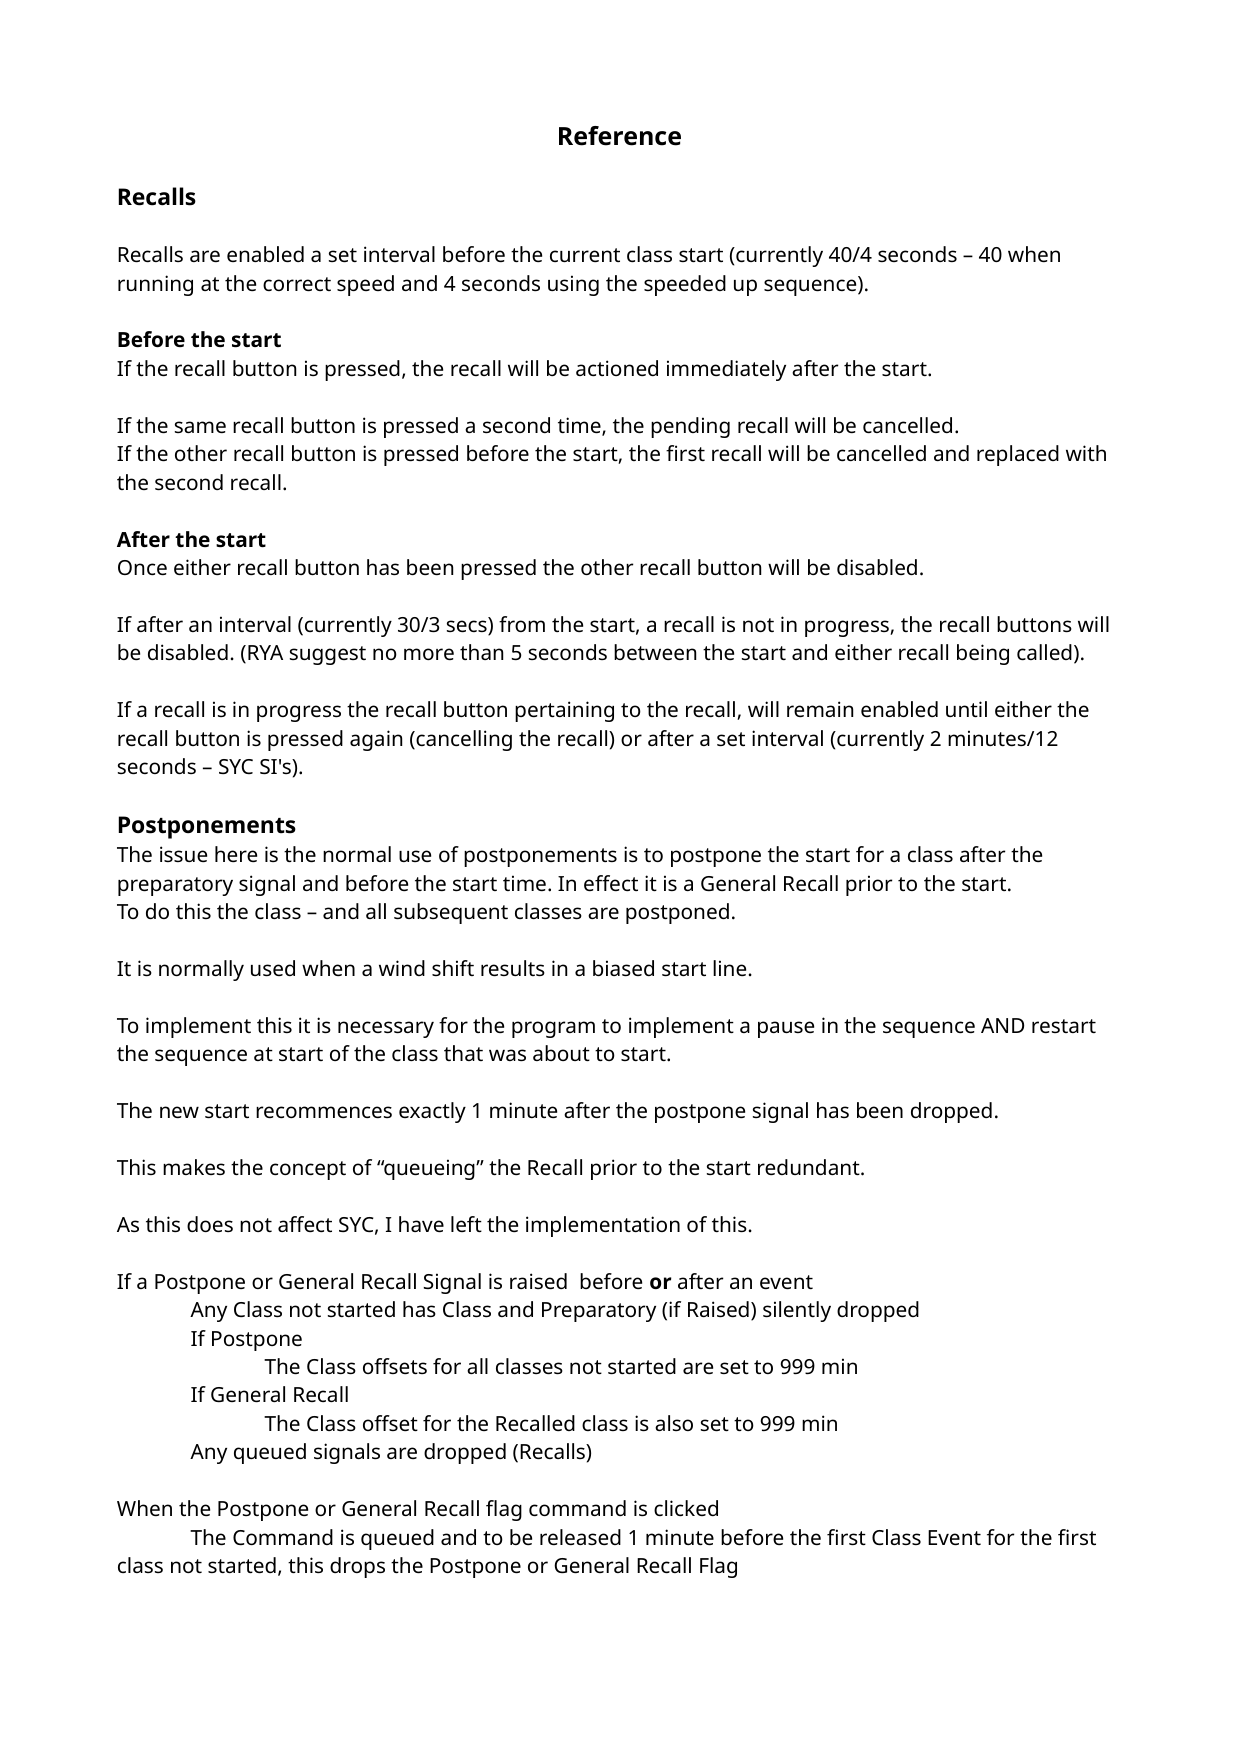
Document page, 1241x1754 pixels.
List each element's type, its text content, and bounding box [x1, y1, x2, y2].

text The Command is queued and to be released 1 minute before the first Class Event for the first class not started, this drops the Postpone or General Recall Flag [117, 1523, 1122, 1580]
text Once either recall button has been pressed the other recall button will be disabled. [117, 553, 1122, 582]
text Before the start [117, 326, 1122, 354]
text It is normally used when a wind shift results in a biased start line. [117, 954, 1122, 982]
text This makes the concept of “queueing” the Recall prior to the start redundant. [117, 1153, 1122, 1182]
text As this does not affect SYC, I have left the implementation of this. [117, 1210, 1122, 1238]
text The Class offsets for all classes not started are set to 999 min [117, 1352, 1122, 1381]
text If Postpone [117, 1324, 1122, 1352]
text The issue here is the normal use of postponements is to postpone the start for a class after the preparatory signal and before the start time. In effect it is a General Recall prior to the start. [117, 840, 1122, 897]
text If a Postpone or General Recall Signal is raised before or after an event [117, 1267, 1122, 1295]
text Recalls [117, 181, 1122, 212]
text If the other recall button is pressed before the start, the first recall will be cancelled and replaced with the second recall. [117, 439, 1122, 496]
text Any Class not started has Class and Preparatory (if Raised) silently dropped [117, 1295, 1122, 1324]
text To do this the class – and all subsequent classes are postponed. [117, 897, 1122, 926]
text If General Recall [117, 1381, 1122, 1409]
text If the same recall button is pressed a second time, the pending recall will be cancelled. [117, 411, 1122, 439]
text If a recall is in progress the recall button pertaining to the recall, will remain enabled until either the recall button is pressed again (cancelling the recall) or after a set interval (currently 2 minutes/12 seconds – SYC SI's). [117, 695, 1122, 781]
text When the Postpone or General Recall flag command is clicked [117, 1494, 1122, 1523]
text The Class offset for the Recalled class is also set to 999 min [117, 1409, 1122, 1437]
text Postponements [117, 809, 1122, 840]
text If the recall button is pressed, the recall will be actioned immediately after the start. [117, 354, 1122, 382]
text The new start recommences exactly 1 minute after the postpone signal has been dropped. [117, 1096, 1122, 1125]
text Any queued signals are dropped (Recalls) [117, 1437, 1122, 1466]
text Recalls are enabled a set interval before the current class start (currently 40/4 seconds – 40 when running at the correct speed and 4 seconds using the speeded up sequence). [117, 240, 1122, 297]
text To implement this it is necessary for the program to implement a pause in the sequence AND restart the sequence at start of the class that was about to start. [117, 1011, 1122, 1068]
text After the start [117, 525, 1122, 553]
text If after an interval (currently 30/3 secs) from the start, a recall is not in progress, the recall buttons will be disabled. (RYA suggest no more than 5 seconds between the start and either recall being called). [117, 610, 1122, 667]
text Reference [117, 118, 1122, 152]
